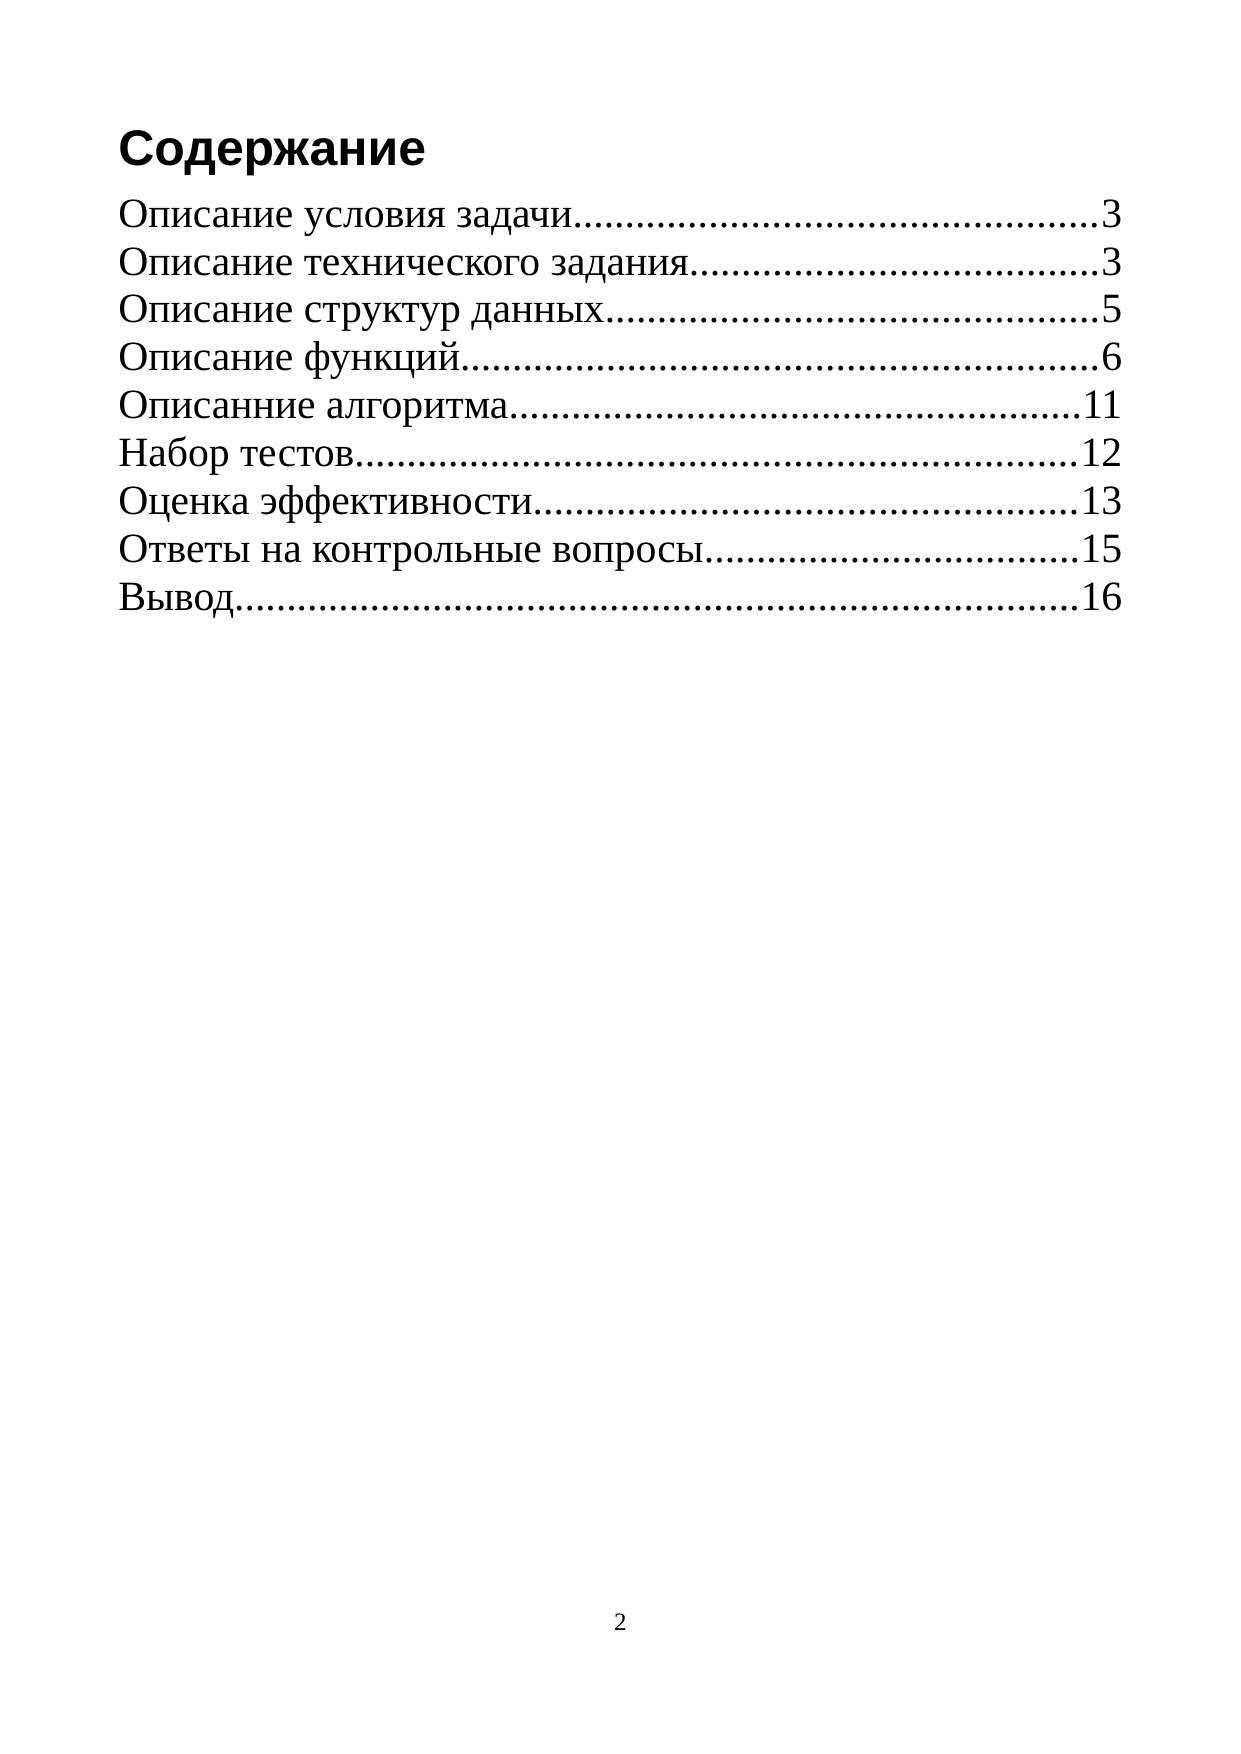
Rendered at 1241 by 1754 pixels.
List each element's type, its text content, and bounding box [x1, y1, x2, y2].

text Набор тестов 12 [118, 428, 1122, 476]
text Описание условия задачи 3 [118, 188, 1122, 236]
text Ответы на контрольные вопросы 15 [118, 523, 1122, 571]
text Описание технического задания 3 [118, 236, 1122, 284]
text Описание функций 6 [118, 332, 1122, 380]
text Описанние алгоритма 11 [118, 380, 1122, 428]
text Описание структур данных 5 [118, 284, 1122, 332]
text Оценка эффективности 13 [118, 476, 1122, 523]
text Вывод 16 [118, 571, 1122, 619]
subtitle Содержание [118, 118, 1122, 176]
